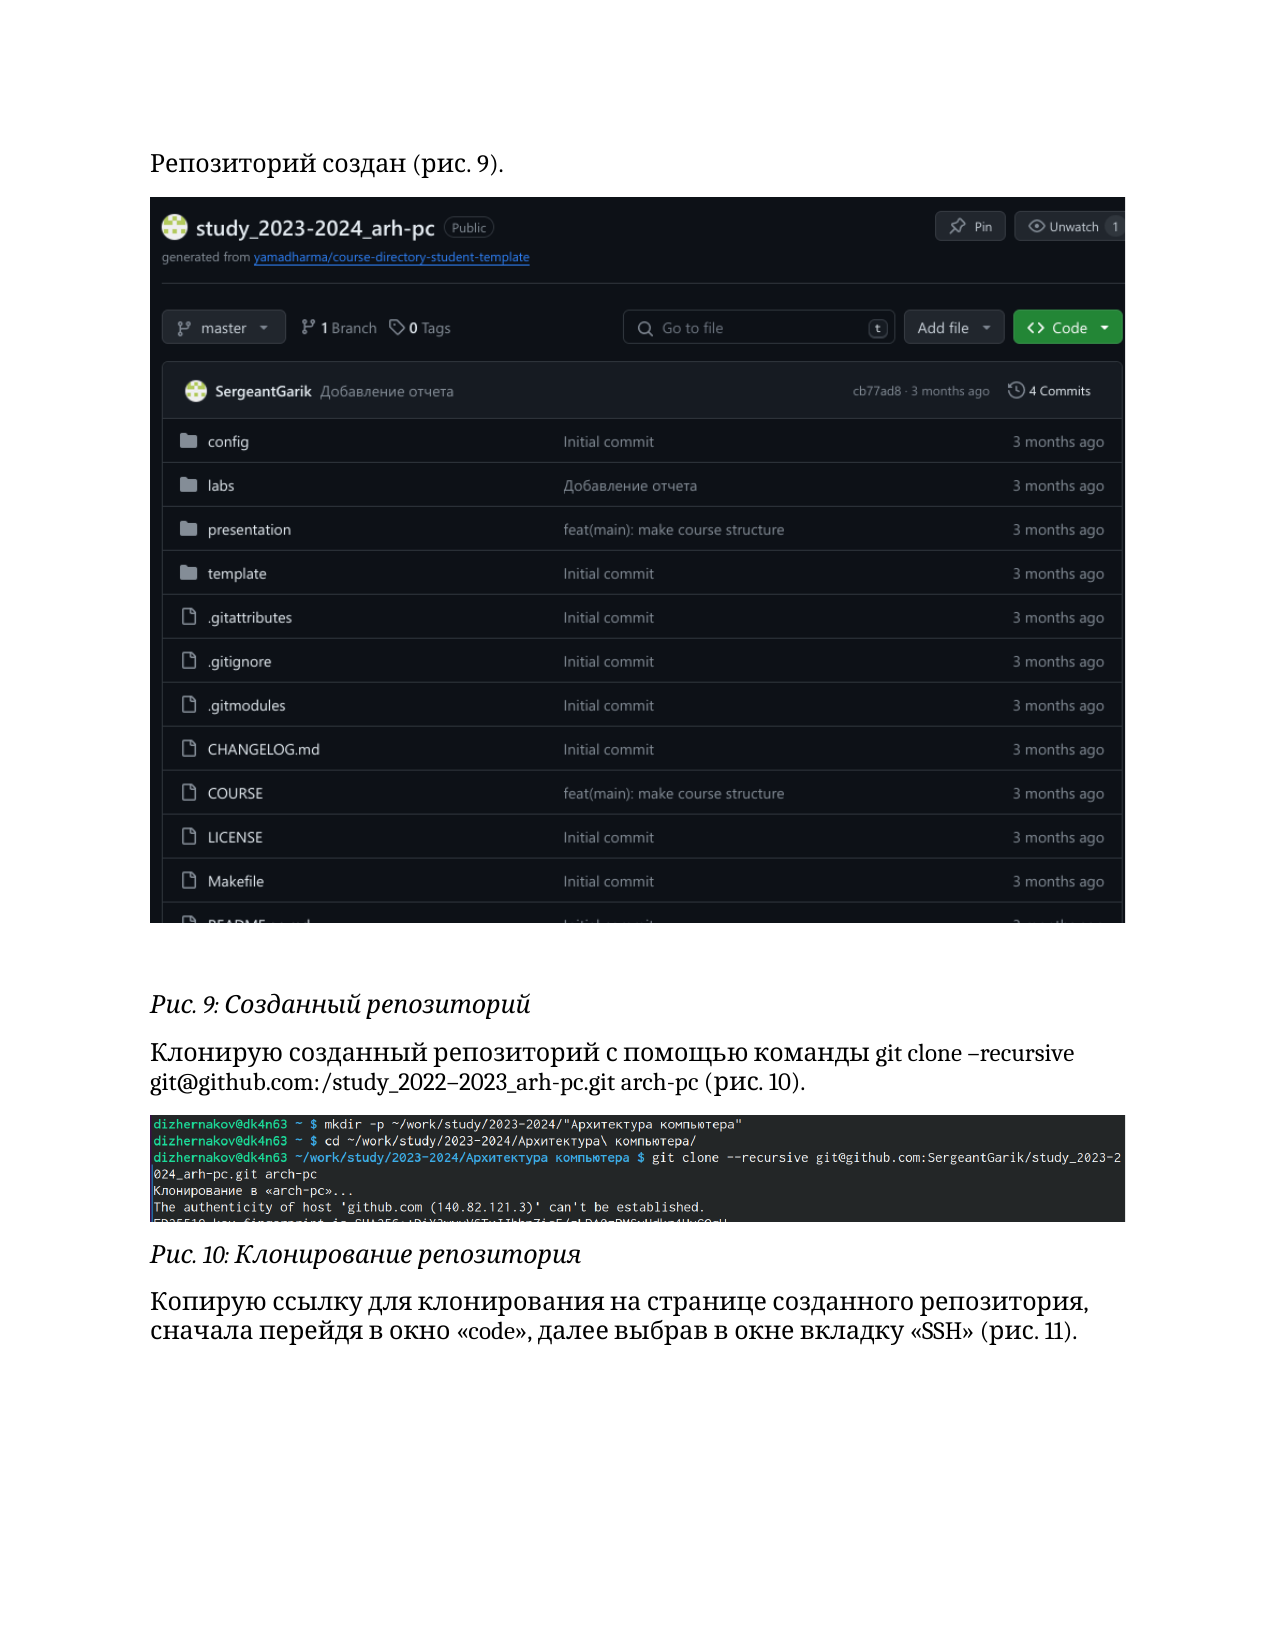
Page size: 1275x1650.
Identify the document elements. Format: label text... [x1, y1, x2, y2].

text Рис. 10: Клонирование репозитория [150, 1222, 1125, 1269]
picture [150, 1115, 1125, 1222]
text Копирую ссылку для клонирования на странице созданного репозитория, сначала перейдя в окно «code», далее выбрав в окне вкладку «SSH» (рис. 11). [150, 1288, 1125, 1346]
text Рис. 9: Созданный репозиторий [150, 991, 1125, 1020]
text Репозиторий создан (рис. 9). [150, 150, 1125, 179]
picture [150, 197, 1125, 923]
text Клонирую созданный репозиторий с помощью команды git clone –recursive git@github.com:/study_2022–2023_arh-pc.git arch-pc (рис. 10). [150, 1039, 1125, 1096]
